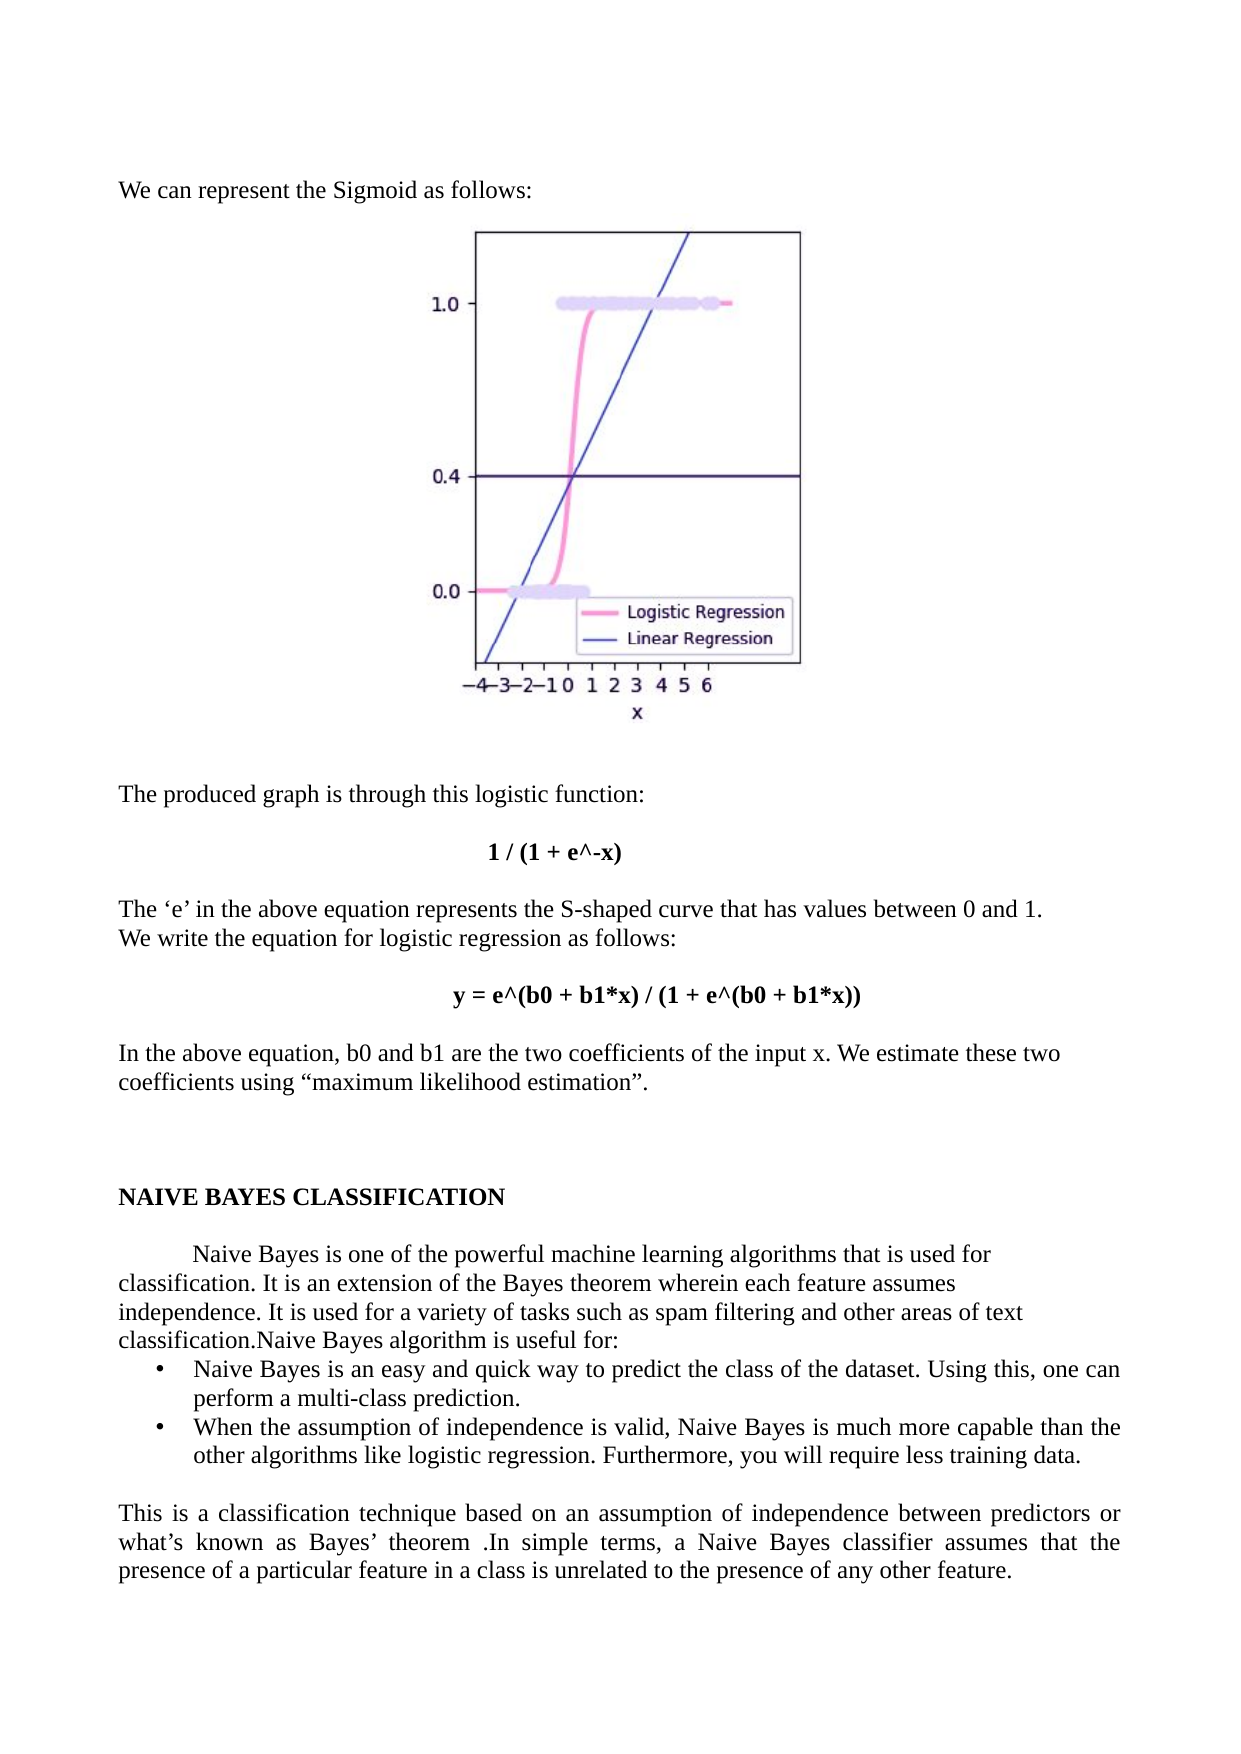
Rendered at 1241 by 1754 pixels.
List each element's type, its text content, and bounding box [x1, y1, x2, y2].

text y = e^(b0 + b1*x) / (1 + e^(b0 + b1*x)) [118, 981, 1122, 1009]
text coefficients using “maximum likelihood estimation”. [118, 1067, 1122, 1096]
text This is a classification technique based on an assumption of independence between predictors or what’s known as Bayes’ theorem .In simple terms, a Naive Bayes classifier assumes that the presence of a particular feature in a class is unrelated to the presence of any other feature. [118, 1498, 1122, 1584]
text independence. It is used for a variety of tasks such as spam filtering and other areas of text [118, 1297, 1122, 1326]
text We can represent the Sigmoid as follows: [118, 176, 1122, 204]
text NAIVE BAYES CLASSIFICATION [118, 1182, 1122, 1211]
picture [352, 204, 888, 732]
text 1 / (1 + e^-x) [118, 837, 1122, 866]
text Naive Bayes is one of the powerful machine learning algorithms that is used for [118, 1239, 1122, 1268]
text In the above equation, b0 and b1 are the two coefficients of the input x. We estimate these two [118, 1038, 1122, 1067]
text classification.Naive Bayes algorithm is useful for: [118, 1326, 1122, 1354]
text The ‘e’ in the above equation represents the S-shaped curve that has values between 0 and 1. [118, 894, 1122, 923]
text classification. It is an extension of the Bayes theorem wherein each feature assumes [118, 1268, 1122, 1297]
text The produced graph is through this logistic function: [118, 779, 1122, 808]
list Naive Bayes is an easy and quick way to predict the class of the dataset. Using this, one can perform a multi-class prediction. [156, 1354, 1122, 1412]
list When the assumption of independence is valid, Naive Bayes is much more capable than the other algorithms like logistic regression. Furthermore, you will require less training data. [156, 1412, 1122, 1469]
text We write the equation for logistic regression as follows: [118, 923, 1122, 952]
